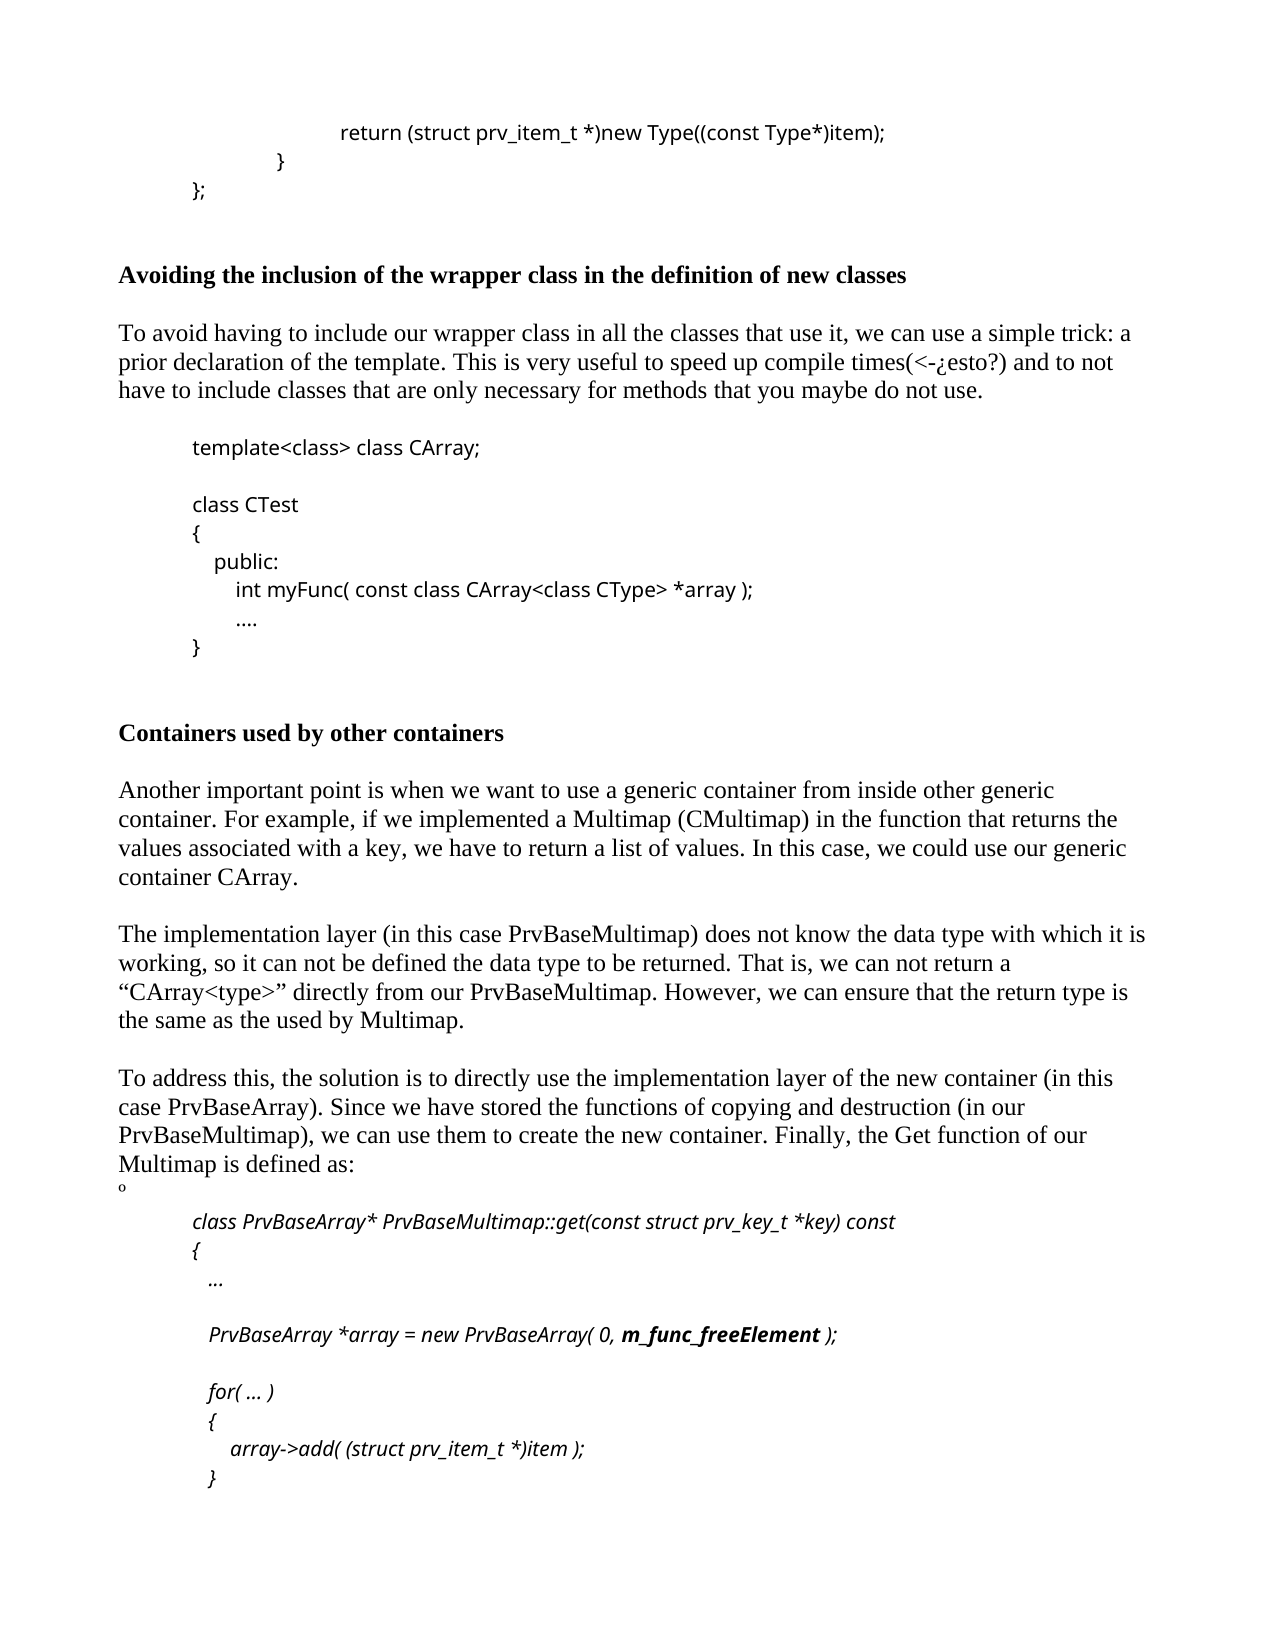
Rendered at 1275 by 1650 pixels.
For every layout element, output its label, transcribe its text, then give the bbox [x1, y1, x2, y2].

text }; [192, 175, 1157, 203]
text { [192, 1406, 1157, 1434]
text ... [192, 1264, 1157, 1292]
text { [192, 1235, 1157, 1264]
text Another important point is when we want to use a generic container from inside other generic container. For example, if we implemented a Multimap (CMultimap) in the function that returns the values associated with a key, we have to return a list of values. In this case, we could use our generic container CArray. [118, 776, 1157, 891]
text PrvBaseArray *array = new PrvBaseArray( 0, m_func_freeElement ); [192, 1321, 1157, 1349]
text Avoiding the inclusion of the wrapper class in the definition of new classes [118, 261, 1157, 289]
text template<class> class CArray; class CTest { public: int myFunc( const class CArray<class CType> *array ); .... } [192, 433, 1157, 661]
text } [192, 1463, 1157, 1491]
text } [192, 147, 1157, 175]
text array->add( (struct prv_item_t *)item ); [192, 1434, 1157, 1463]
text The implementation layer (in this case PrvBaseMultimap) does not know the data type with which it is working, so it can not be defined the data type to be returned. That is, we can not return a “CArray<type>” directly from our PrvBaseMultimap. However, we can ensure that the return type is the same as the used by Multimap. [118, 919, 1157, 1034]
text return (struct prv_item_t *)new Type((const Type*)item); [192, 118, 1157, 147]
text To address this, the solution is to directly use the implementation layer of the new container (in this case PrvBaseArray). Since we have stored the functions of copying and destruction (in our PrvBaseMultimap), we can use them to create the new container. Finally, the Get function of our Multimap is defined as: º [118, 1063, 1157, 1207]
text Containers used by other containers [118, 718, 1157, 747]
text class PrvBaseArray* PrvBaseMultimap::get(const struct prv_key_t *key) const [192, 1207, 1157, 1235]
text for( ... ) [192, 1377, 1157, 1406]
text To avoid having to include our wrapper class in all the classes that use it, we can use a simple trick: a prior declaration of the template. This is very useful to speed up compile times(<-¿esto?) and to not have to include classes that are only necessary for methods that you maybe do not use. [118, 318, 1157, 404]
